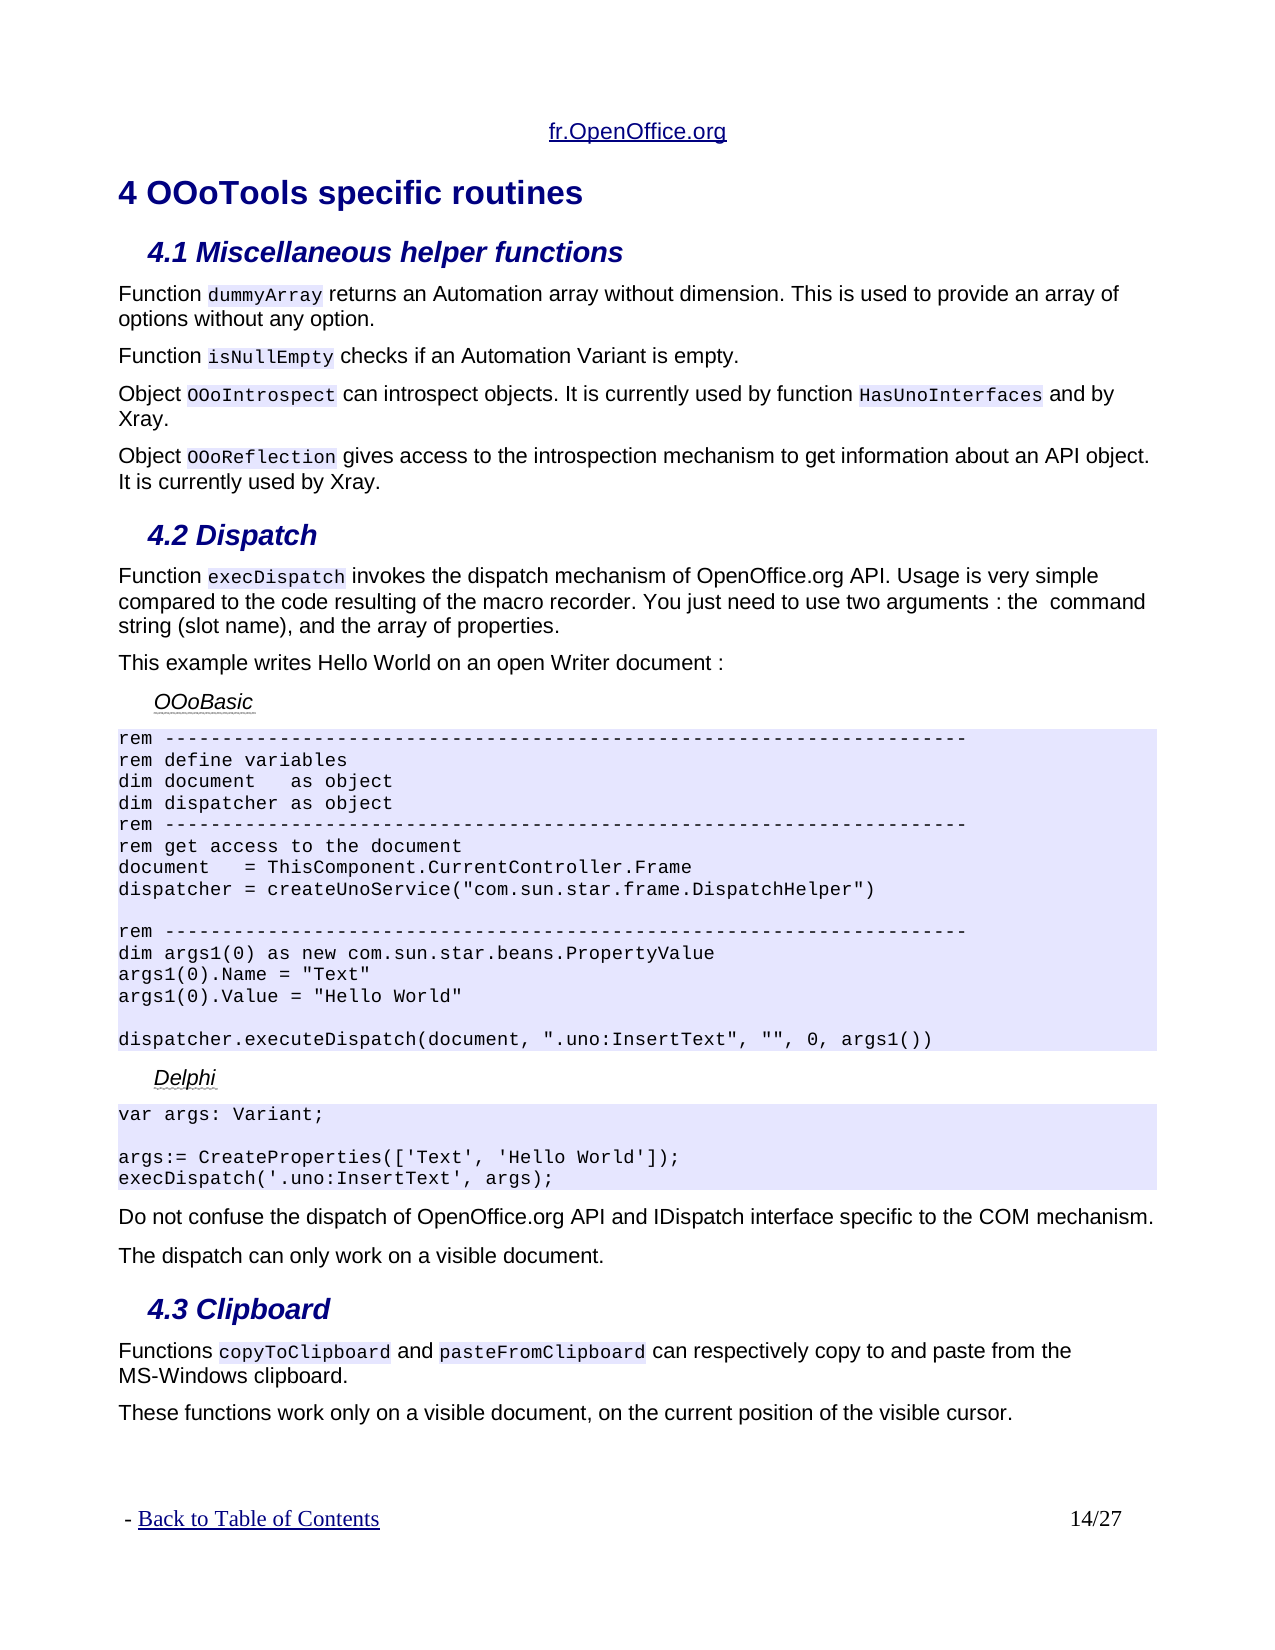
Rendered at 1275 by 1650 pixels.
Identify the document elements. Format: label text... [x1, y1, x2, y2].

text Function dummyArray returns an Automation array without dimension. This is used to provide an array of options without any option. [118, 281, 1157, 331]
text dispatcher = createUnoService("com.sun.star.frame.DispatchHelper") [118, 879, 1157, 900]
subtitle Dispatch [148, 519, 1157, 551]
text args1(0).Name = "Text" [118, 965, 1157, 986]
text This example writes Hello World on an open Writer document : [118, 651, 1157, 675]
text Do not confuse the dispatch of OpenOffice.org API and IDispatch interface specific to the COM mechanism. [118, 1205, 1157, 1229]
subtitle Clipboard [148, 1293, 1157, 1326]
text rem ---------------------------------------------------------------------- [118, 814, 1157, 836]
text Delphi [153, 1065, 1157, 1090]
text dim document as object [118, 772, 1157, 793]
text execDispatch('.uno:InsertText', args); [118, 1169, 1157, 1190]
text rem ---------------------------------------------------------------------- [118, 922, 1157, 943]
text Object OOoReflection gives access to the introspection mechanism to get information about an API object. It is currently used by Xray. [118, 444, 1157, 494]
subtitle OOoTools specific routines [118, 174, 1157, 211]
text rem get access to the document [118, 836, 1157, 857]
text args1(0).Value = "Hello World" [118, 986, 1157, 1008]
text rem ---------------------------------------------------------------------- [118, 729, 1157, 750]
text These functions work only on a visible document, on the current position of the visible cursor. [118, 1401, 1157, 1425]
text rem define variables [118, 750, 1157, 772]
subtitle Miscellaneous helper functions [148, 236, 1157, 269]
text OOoBasic [153, 690, 1157, 714]
text dispatcher.executeDispatch(document, ".uno:InsertText", "", 0, args1()) [118, 1029, 1157, 1051]
text The dispatch can only work on a visible document. [118, 1244, 1157, 1268]
text Object OOoIntrospect can introspect objects. It is currently used by function HasUnoInterfaces and by Xray. [118, 381, 1157, 431]
text var args: Variant; [118, 1104, 1157, 1126]
text dim args1(0) as new com.sun.star.beans.PropertyValue [118, 943, 1157, 965]
text dim dispatcher as object [118, 793, 1157, 814]
text Function execDispatch invokes the dispatch mechanism of OpenOffice.org API. Usage is very simple compared to the code resulting of the macro recorder. You just need to use two arguments : the command string (slot name), and the array of properties. [118, 564, 1157, 638]
text document = ThisComponent.CurrentController.Frame [118, 857, 1157, 879]
text Functions copyToClipboard and pasteFromClipboard can respectively copy to and paste from the MS‑Windows clipboard. [118, 1338, 1157, 1388]
text args:= CreateProperties(['Text', 'Hello World']); [118, 1147, 1157, 1169]
text Function isNullEmpty checks if an Automation Variant is empty. [118, 343, 1157, 369]
